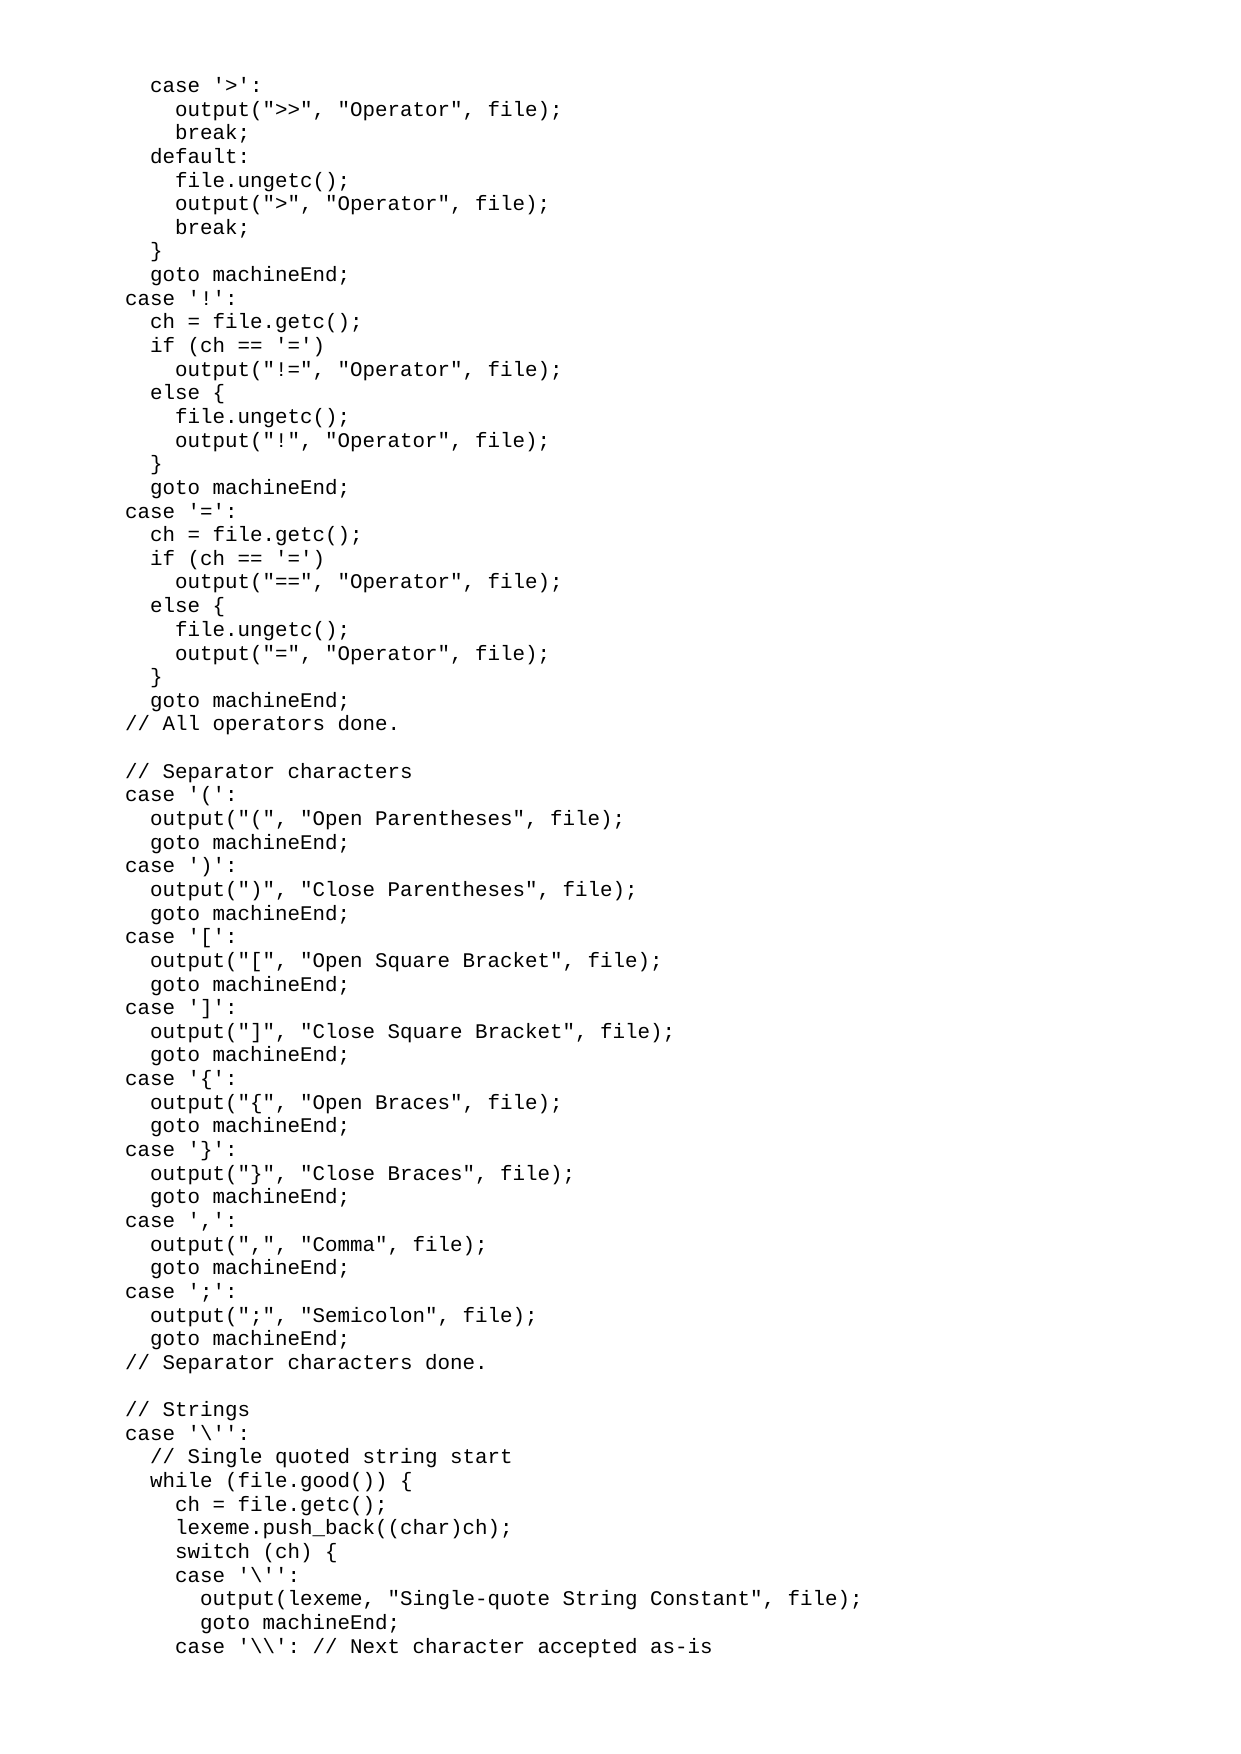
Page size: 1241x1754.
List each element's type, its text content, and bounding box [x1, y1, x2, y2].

text } [75, 241, 1165, 264]
text default: [75, 146, 1165, 169]
text case '\\': // Next character accepted as-is [75, 1636, 1165, 1659]
text case '!': [75, 288, 1165, 311]
text case '>': [75, 75, 1165, 99]
text goto machineEnd; [75, 1044, 1165, 1068]
text case '(': [75, 784, 1165, 808]
text case ']': [75, 997, 1165, 1021]
text // Strings [75, 1399, 1165, 1423]
text output(">>", "Operator", file); [75, 99, 1165, 122]
text goto machineEnd; [75, 690, 1165, 713]
text output(";", "Semicolon", file); [75, 1304, 1165, 1328]
text case '}': [75, 1139, 1165, 1163]
text output("!", "Operator", file); [75, 430, 1165, 453]
text // All operators done. [75, 713, 1165, 737]
text goto machineEnd; [75, 1328, 1165, 1352]
text break; [75, 217, 1165, 241]
text break; [75, 122, 1165, 146]
text case ';': [75, 1281, 1165, 1304]
text ch = file.getc(); [75, 1494, 1165, 1517]
text switch (ch) { [75, 1541, 1165, 1565]
text case '{': [75, 1068, 1165, 1092]
text // Separator characters [75, 761, 1165, 784]
text output("[", "Open Square Bracket", file); [75, 950, 1165, 973]
text goto machineEnd; [75, 1115, 1165, 1139]
text case ',': [75, 1210, 1165, 1234]
text goto machineEnd; [75, 1257, 1165, 1281]
text while (file.good()) { [75, 1470, 1165, 1494]
text goto machineEnd; [75, 264, 1165, 288]
text else { [75, 382, 1165, 406]
text if (ch == '=') [75, 335, 1165, 359]
text lexeme.push_back((char)ch); [75, 1517, 1165, 1541]
text output("=", "Operator", file); [75, 642, 1165, 666]
text case ')': [75, 855, 1165, 879]
text goto machineEnd; [75, 1612, 1165, 1636]
text ch = file.getc(); [75, 524, 1165, 548]
text goto machineEnd; [75, 477, 1165, 501]
text goto machineEnd; [75, 1186, 1165, 1210]
text goto machineEnd; [75, 903, 1165, 926]
text goto machineEnd; [75, 832, 1165, 855]
text if (ch == '=') [75, 548, 1165, 572]
text // Separator characters done. [75, 1352, 1165, 1376]
text file.ungetc(); [75, 406, 1165, 430]
text ch = file.getc(); [75, 311, 1165, 335]
text case '=': [75, 501, 1165, 524]
text output(">", "Operator", file); [75, 193, 1165, 217]
text output("==", "Operator", file); [75, 572, 1165, 595]
text file.ungetc(); [75, 169, 1165, 193]
text file.ungetc(); [75, 619, 1165, 642]
text output("}", "Close Braces", file); [75, 1163, 1165, 1186]
text output(")", "Close Parentheses", file); [75, 879, 1165, 903]
text output("!=", "Operator", file); [75, 359, 1165, 382]
text case '\'': [75, 1423, 1165, 1446]
text output(lexeme, "Single-quote String Constant", file); [75, 1588, 1165, 1612]
text goto machineEnd; [75, 973, 1165, 997]
text } [75, 453, 1165, 477]
text output("{", "Open Braces", file); [75, 1092, 1165, 1115]
text output("]", "Close Square Bracket", file); [75, 1021, 1165, 1044]
text // Single quoted string start [75, 1446, 1165, 1470]
text } [75, 666, 1165, 690]
text output("(", "Open Parentheses", file); [75, 808, 1165, 832]
text output(",", "Comma", file); [75, 1234, 1165, 1257]
text else { [75, 595, 1165, 619]
text case '[': [75, 926, 1165, 950]
text case '\'': [75, 1565, 1165, 1588]
